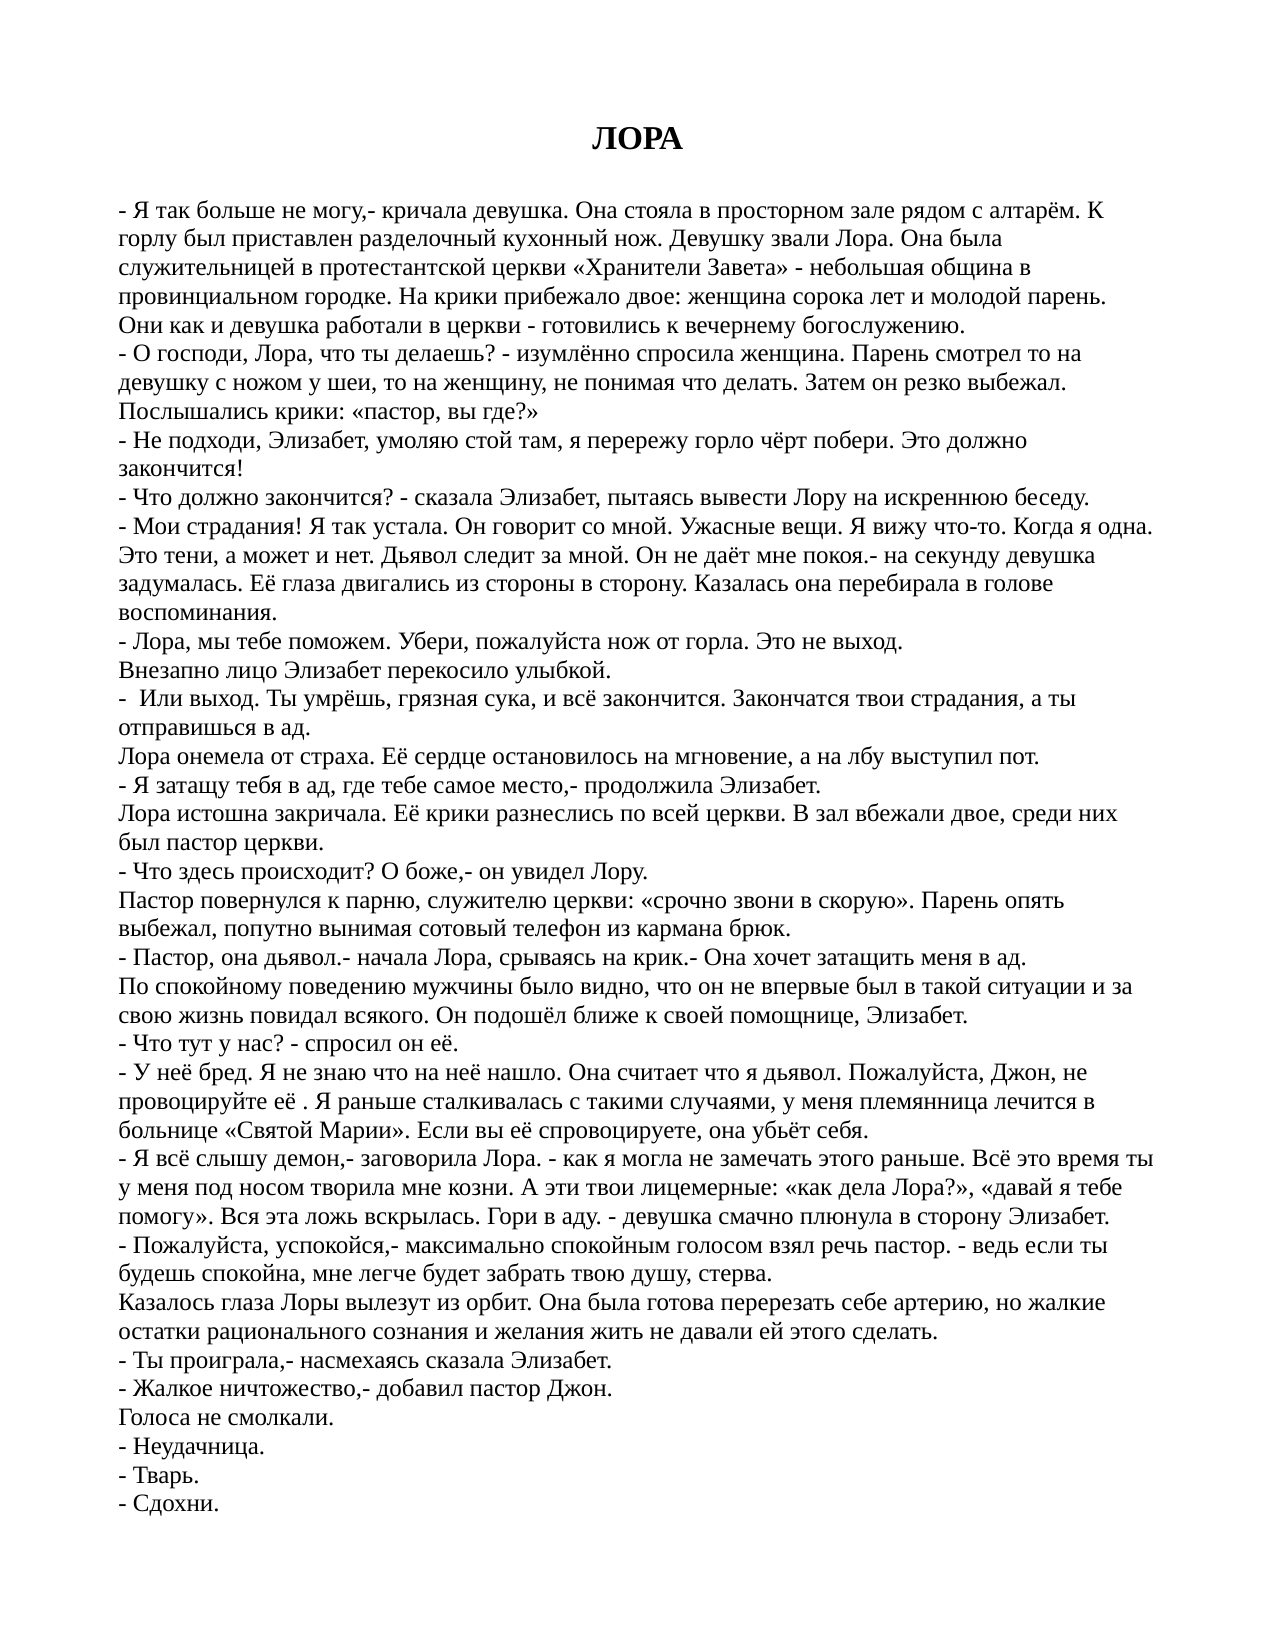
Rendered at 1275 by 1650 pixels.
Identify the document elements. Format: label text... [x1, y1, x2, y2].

text Лора онемела от страха. Её сердце остановилось на мгновение, а на лбу выступил пот. [118, 741, 1157, 770]
text - Лора, мы тебе поможем. Убери, пожалуйста нож от горла. Это не выход. [118, 626, 1157, 655]
text - Что должно закончится? - сказала Элизабет, пытаясь вывести Лору на искреннюю беседу. [118, 482, 1157, 511]
text - Не подходи, Элизабет, умоляю стой там, я перережу горло чёрт побери. Это должно закончится! [118, 425, 1157, 482]
text - Я затащу тебя в ад, где тебе самое место,- продолжила Элизабет. [118, 770, 1157, 798]
text - Я всё слышу демон,- заговорила Лора. - как я могла не замечать этого раньше. Всё это время ты у меня под носом творила мне козни. А эти твои лицемерные: «как дела Лора?», «давай я тебе помогу». Вся эта ложь вскрылась. Гори в аду. - девушка смачно плюнула в сторону Элизабет. [118, 1143, 1157, 1230]
text - У неё бред. Я не знаю что на неё нашло. Она считает что я дьявол. Пожалуйста, Джон, не провоцируйте её . Я раньше сталкивалась с такими случаями, у меня племянница лечится в больнице «Святой Марии». Если вы её спровоцируете, она убьёт себя. [118, 1057, 1157, 1143]
text ЛОРА [118, 118, 1157, 156]
text - Жалкое ничтожество,- добавил пастор Джон. [118, 1373, 1157, 1402]
text Лора истошна закричала. Её крики разнеслись по всей церкви. В зал вбежали двое, среди них был пастор церкви. [118, 798, 1157, 856]
text - Мои страдания! Я так устала. Он говорит со мной. Ужасные вещи. Я вижу что-то. Когда я одна. Это тени, а может и нет. Дьявол следит за мной. Он не даёт мне покоя.- на секунду девушка задумалась. Её глаза двигались из стороны в сторону. Казалась она перебирала в голове воспоминания. [118, 511, 1157, 626]
text - Тварь. [118, 1460, 1157, 1488]
text - Неудачница. [118, 1431, 1157, 1460]
text - Ты проиграла,- насмехаясь сказала Элизабет. [118, 1345, 1157, 1373]
text - Что тут у нас? - спросил он её. [118, 1028, 1157, 1057]
text - Что здесь происходит? О боже,- он увидел Лору. [118, 856, 1157, 885]
text - О господи, Лора, что ты делаешь? - изумлённо спросила женщина. Парень смотрел то на девушку с ножом у шеи, то на женщину, не понимая что делать. Затем он резко выбежал. Послышались крики: «пастор, вы где?» [118, 338, 1157, 425]
text Голоса не смолкали. [118, 1402, 1157, 1431]
text - Пожалуйста, успокойся,- максимально спокойным голосом взял речь пастор. - ведь если ты будешь спокойна, мне легче будет забрать твою душу, стерва. [118, 1230, 1157, 1287]
text По спокойному поведению мужчины было видно, что он не впервые был в такой ситуации и за свою жизнь повидал всякого. Он подошёл ближе к своей помощнице, Элизабет. [118, 971, 1157, 1028]
text - Или выход. Ты умрёшь, грязная сука, и всё закончится. Закончатся твои страдания, а ты отправишься в ад. [118, 683, 1157, 741]
text - Пастор, она дьявол.- начала Лора, срываясь на крик.- Она хочет затащить меня в ад. [118, 942, 1157, 971]
text - Сдохни. [118, 1488, 1157, 1517]
text Пастор повернулся к парню, служителю церкви: «срочно звони в скорую». Парень опять выбежал, попутно вынимая сотовый телефон из кармана брюк. [118, 885, 1157, 942]
text Казалось глаза Лоры вылезут из орбит. Она была готова перерезать себе артерию, но жалкие остатки рационального сознания и желания жить не давали ей этого сделать. [118, 1287, 1157, 1345]
text - Я так больше не могу,- кричала девушка. Она стояла в просторном зале рядом с алтарём. К горлу был приставлен разделочный кухонный нож. Девушку звали Лора. Она была служительницей в протестантской церкви «Хранители Завета» - небольшая община в провинциальном городке. На крики прибежало двое: женщина сорока лет и молодой парень. Они как и девушка работали в церкви - готовились к вечернему богослужению. [118, 195, 1157, 338]
text Внезапно лицо Элизабет перекосило улыбкой. [118, 655, 1157, 683]
